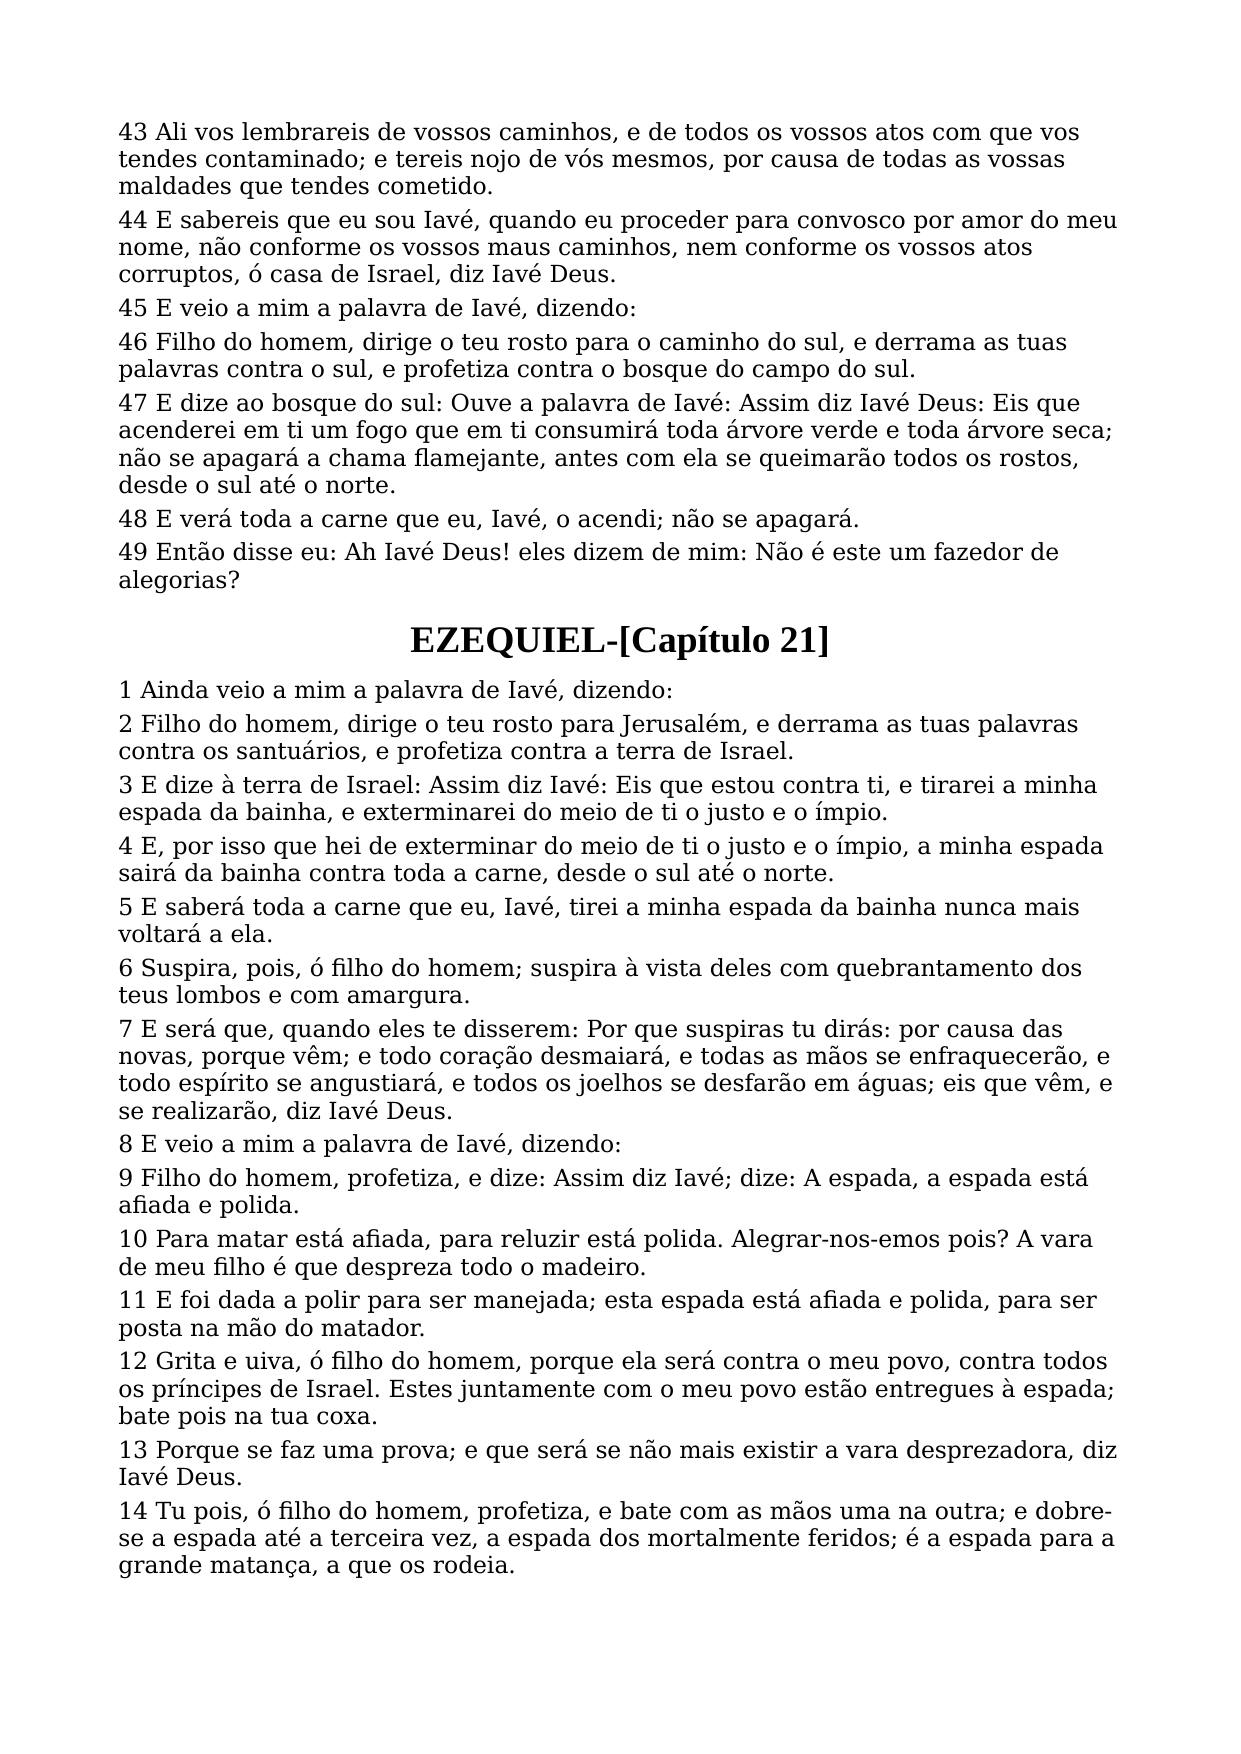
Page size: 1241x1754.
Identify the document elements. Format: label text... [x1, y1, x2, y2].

text 12 Grita e uiva, ó filho do homem, porque ela será contra o meu povo, contra todos os príncipes de Israel. Estes juntamente com o meu povo estão entregues à espada; bate pois na tua coxa. [118, 1348, 1122, 1430]
text 9 Filho do homem, profetiza, e dize: Assim diz Iavé; dize: A espada, a espada está afiada e polida. [118, 1165, 1122, 1219]
text 7 E será que, quando eles te disserem: Por que suspiras tu dirás: por causa das novas, porque vêm; e todo coração desmaiará, e todas as mãos se enfraquecerão, e todo espírito se angustiará, e todos os joelhos se desfarão em águas; eis que vêm, e se realizarão, diz Iavé Deus. [118, 1015, 1122, 1124]
text 14 Tu pois, ó filho do homem, profetiza, e bate com as mãos uma na outra; e dobre-se a espada até a terceira vez, a espada dos mortalmente feridos; é a espada para a grande matança, a que os rodeia. [118, 1497, 1122, 1579]
text 46 Filho do homem, dirige o teu rosto para o caminho do sul, e derrama as tuas palavras contra o sul, e profetiza contra o bosque do campo do sul. [118, 328, 1122, 383]
text 48 E verá toda a carne que eu, Iavé, o acendi; não se apagará. [118, 505, 1122, 532]
text 44 E sabereis que eu sou Iavé, quando eu proceder para convosco por amor do meu nome, não conforme os vossos maus caminhos, nem conforme os vossos atos corruptos, ó casa de Israel, diz Iavé Deus. [118, 206, 1122, 288]
text 2 Filho do homem, dirige o teu rosto para Jerusalém, e derrama as tuas palavras contra os santuários, e profetiza contra a terra de Israel. [118, 710, 1122, 765]
text 11 E foi dada a polir para ser manejada; esta espada está afiada e polida, para ser posta na mão do matador. [118, 1287, 1122, 1341]
text 5 E saberá toda a carne que eu, Iavé, tirei a minha espada da bainha nunca mais voltará a ela. [118, 893, 1122, 948]
subtitle EZEQUIEL-[Capítulo 21] [118, 618, 1122, 661]
text 49 Então disse eu: Ah Iavé Deus! eles dizem de mim: Não é este um fazedor de alegorias? [118, 539, 1122, 593]
text 13 Porque se faz uma prova; e que será se não mais existir a vara desprezadora, diz Iavé Deus. [118, 1436, 1122, 1491]
text 10 Para matar está afiada, para reluzir está polida. Alegrar-nos-emos pois? A vara de meu filho é que despreza todo o madeiro. [118, 1226, 1122, 1280]
text 1 Ainda veio a mim a palavra de Iavé, dizendo: [118, 676, 1122, 704]
text 3 E dize à terra de Israel: Assim diz Iavé: Eis que estou contra ti, e tirarei a minha espada da bainha, e exterminarei do meio de ti o justo e o ímpio. [118, 771, 1122, 826]
text 43 Ali vos lembrareis de vossos caminhos, e de todos os vossos atos com que vos tendes contaminado; e tereis nojo de vós mesmos, por causa de todas as vossas maldades que tendes cometido. [118, 118, 1122, 200]
text 47 E dize ao bosque do sul: Ouve a palavra de Iavé: Assim diz Iavé Deus: Eis que acenderei em ti um fogo que em ti consumirá toda árvore verde e toda árvore seca; não se apagará a chama flamejante, antes com ela se queimarão todos os rostos, desde o sul até o norte. [118, 389, 1122, 499]
text 8 E veio a mim a palavra de Iavé, dizendo: [118, 1131, 1122, 1158]
text 6 Suspira, pois, ó filho do homem; suspira à vista deles com quebrantamento dos teus lombos e com amargura. [118, 954, 1122, 1009]
text 45 E veio a mim a palavra de Iavé, dizendo: [118, 295, 1122, 322]
text 4 E, por isso que hei de exterminar do meio de ti o justo e o ímpio, a minha espada sairá da bainha contra toda a carne, desde o sul até o norte. [118, 832, 1122, 887]
